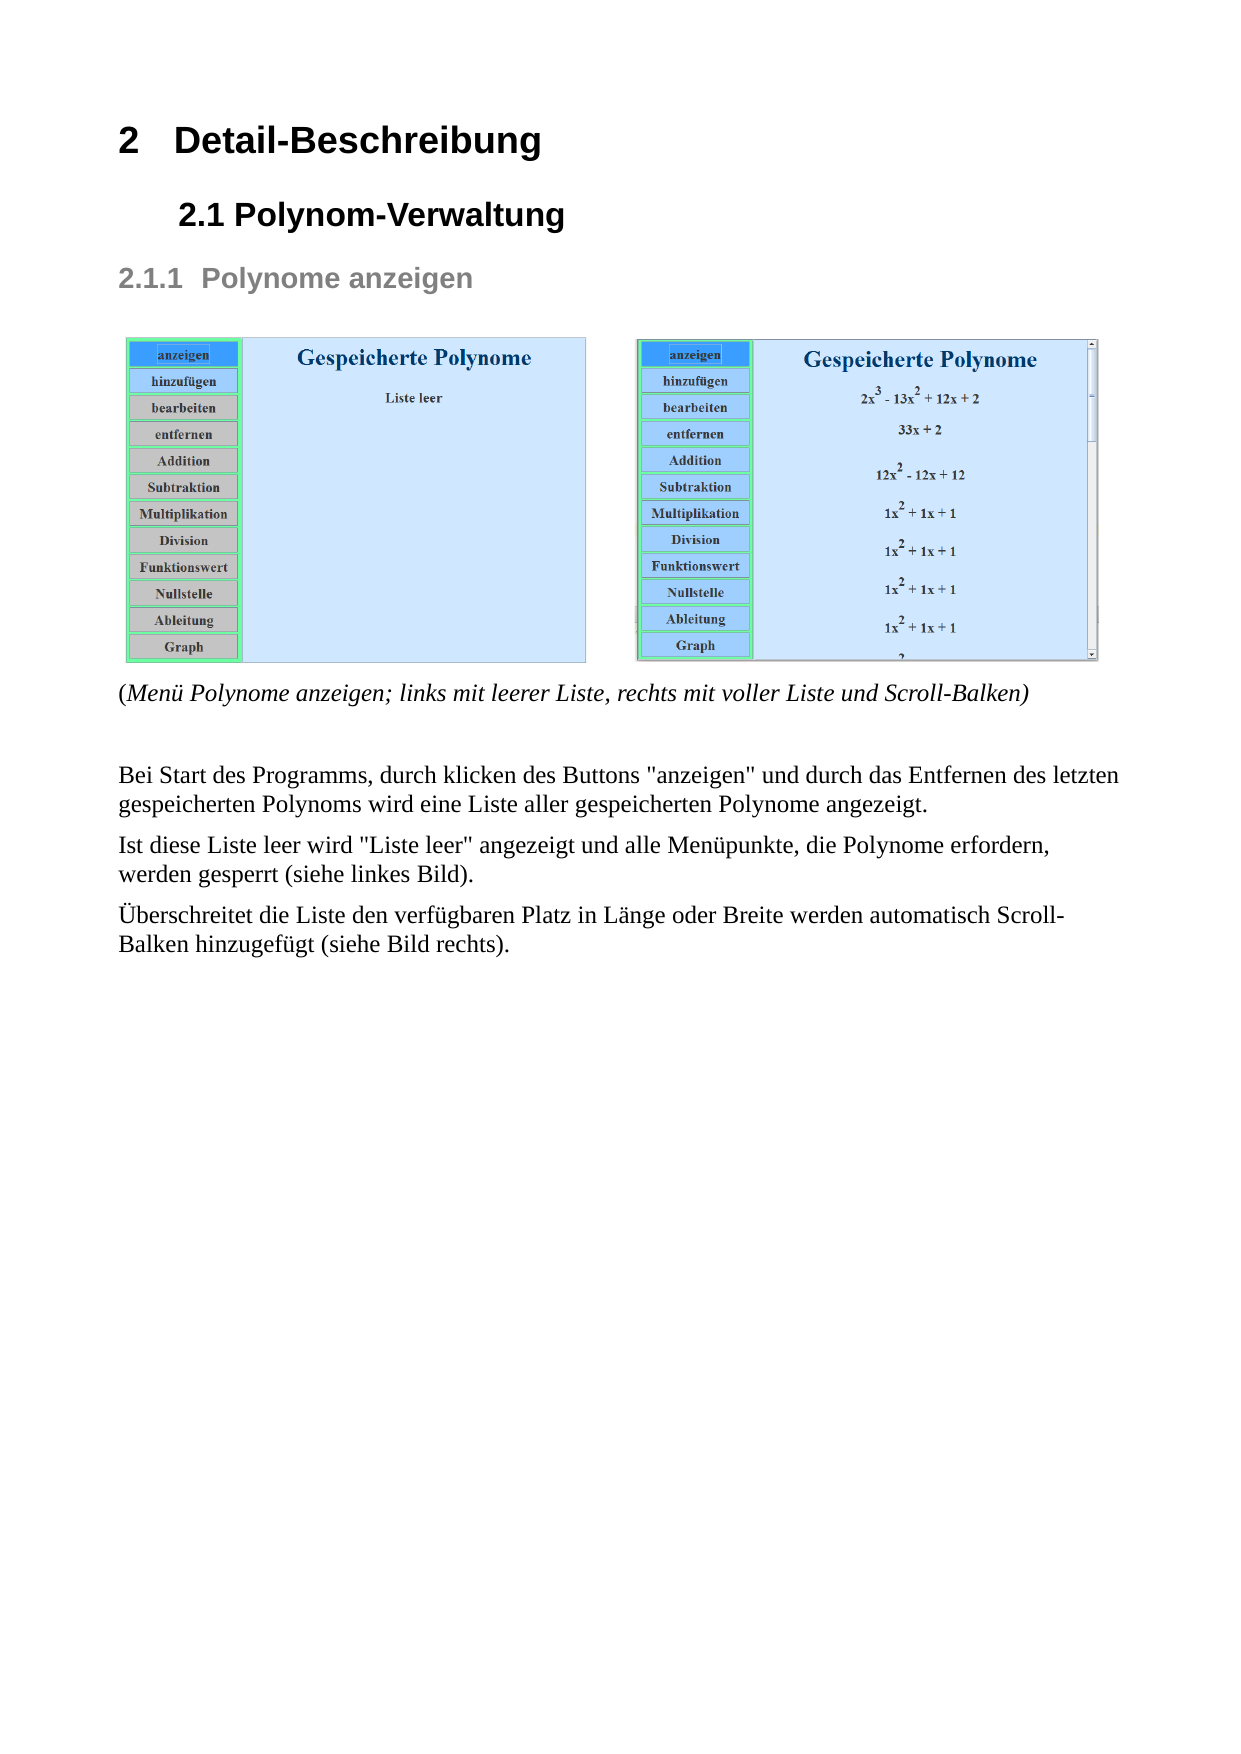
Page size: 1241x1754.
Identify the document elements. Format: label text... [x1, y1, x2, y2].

text Bei Start des Programms, durch klicken des Buttons "anzeigen" und durch das Entfernen des letzten gespeicherten Polynoms wird eine Liste aller gespeicherten Polynome angezeigt. [118, 761, 1122, 818]
subtitle Polynome anzeigen [118, 261, 1122, 294]
text Überschreitet die Liste den verfügbaren Platz in Länge oder Breite werden automatisch Scroll-Balken hinzugefügt (siehe Bild rechts). [118, 901, 1122, 958]
text Ist diese Liste leer wird "Liste leer" angezeigt und alle Menüpunkte, die Polynome erfordern, werden gesperrt (siehe linkes Bild). [118, 831, 1122, 888]
text (Menü Polynome anzeigen; links mit leerer Liste, rechts mit voller Liste und Scroll-Balken) [118, 678, 1122, 707]
picture [634, 339, 1099, 662]
picture [125, 336, 587, 663]
subtitle Detail-Beschreibung [118, 118, 1122, 162]
subtitle 2.1 Polynom-Verwaltung [118, 195, 1122, 234]
